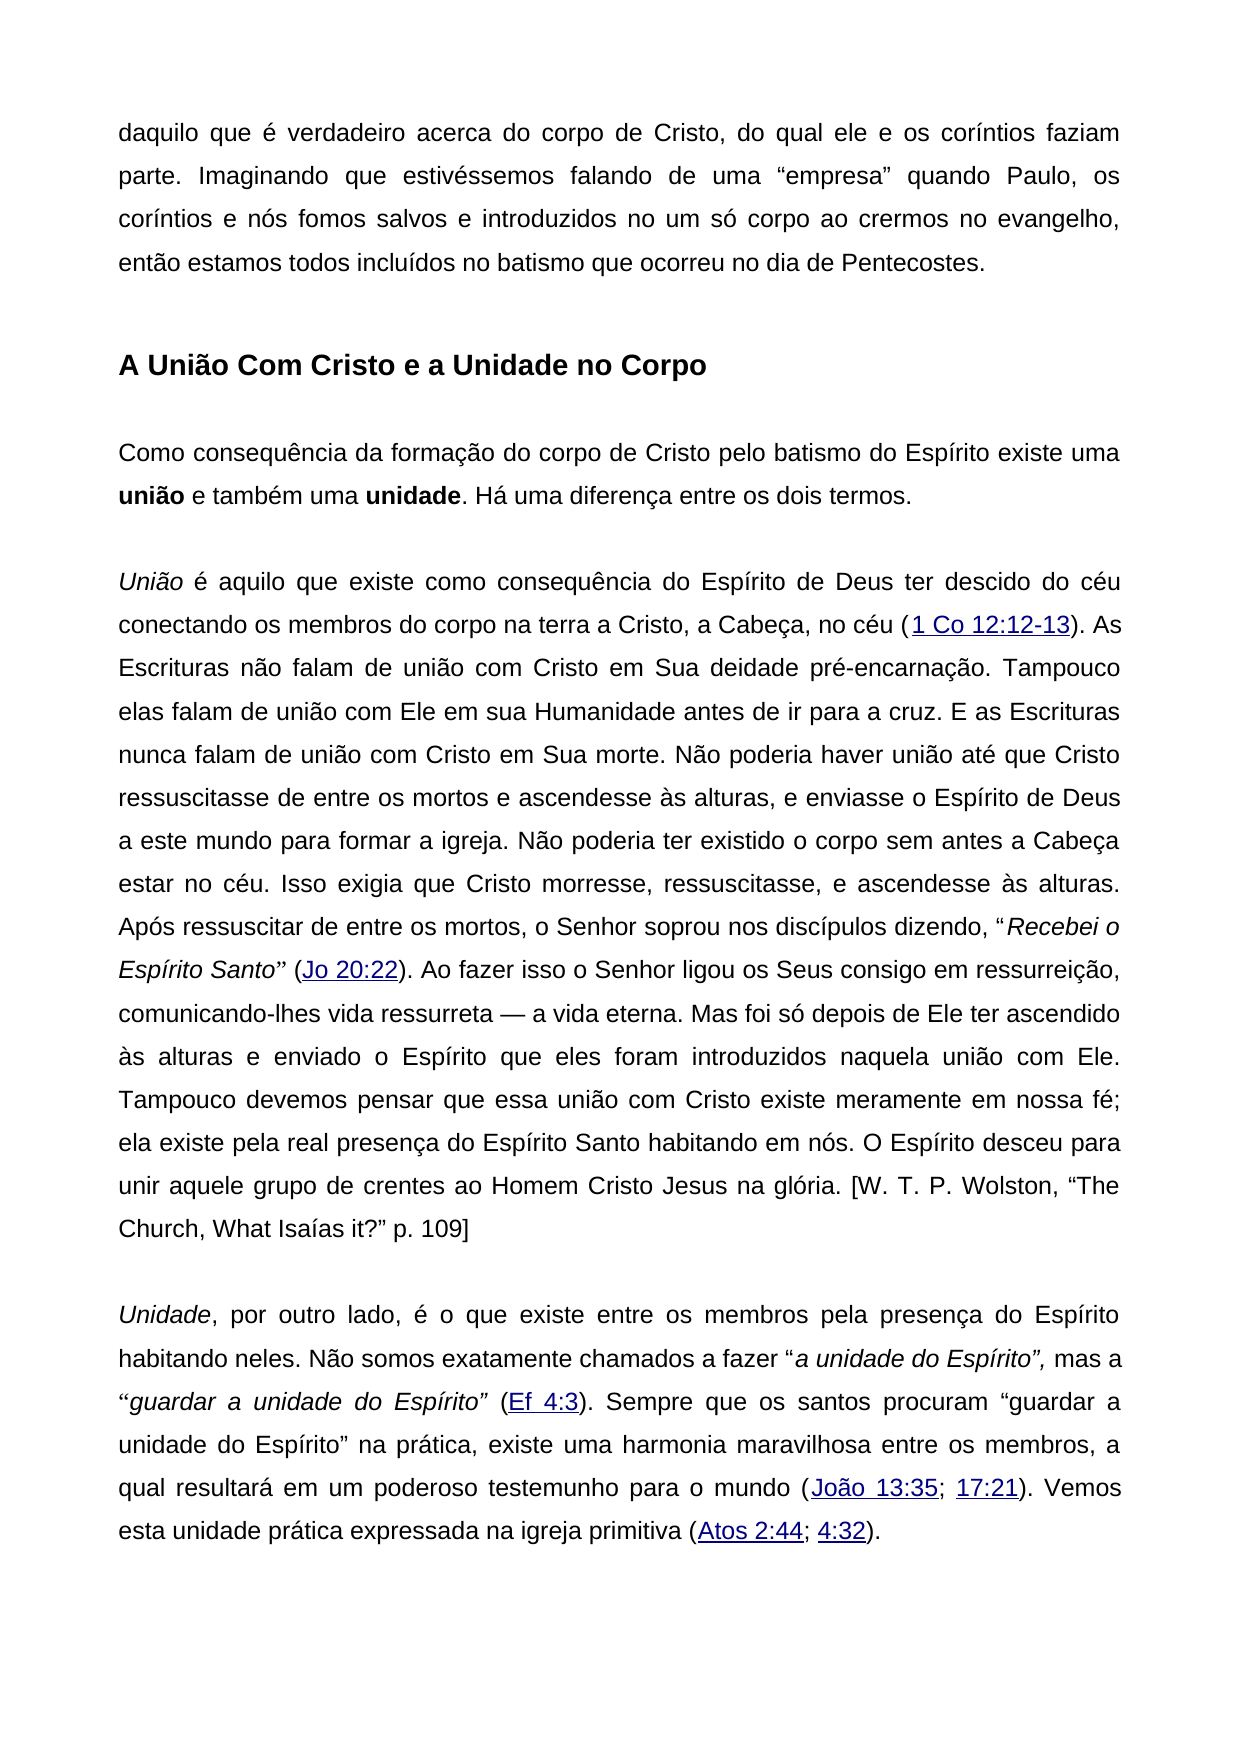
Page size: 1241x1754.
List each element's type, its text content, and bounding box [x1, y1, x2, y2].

text União é aquilo que existe como consequência do Espírito de Deus ter descido do céu conectando os membros do corpo na terra a Cristo, a Cabeça, no céu (1 Co 12:12-13). As Escrituras não falam de união com Cristo em Sua deidade pré-encarnação. Tampouco elas falam de união com Ele em sua Humanidade antes de ir para a cruz. E as Escrituras nunca falam de união com Cristo em Sua morte. Não poderia haver união até que Cristo ressuscitasse de entre os mortos e ascendesse às alturas, e enviasse o Espírito de Deus a este mundo para formar a igreja. Não poderia ter existido o corpo sem antes a Cabeça estar no céu. Isso exigia que Cristo morresse, ressuscitasse, e ascendesse às alturas. Após ressuscitar de entre os mortos, o Senhor soprou nos discípulos dizendo, “Recebei o Espírito Santo” (Jo 20:22). Ao fazer isso o Senhor ligou os Seus consigo em ressurreição, comunicando-lhes vida ressurreta — a vida eterna. Mas foi só depois de Ele ter ascendido às alturas e enviado o Espírito que eles foram introduzidos naquela união com Ele. Tampouco devemos pensar que essa união com Cristo existe meramente em nossa fé; ela existe pela real presença do Espírito Santo habitando em nós. O Espírito desceu para unir aquele grupo de crentes ao Homem Cristo Jesus na glória. [W. T. P. Wolston, “The Church, What Isaías it?” p. 109] [118, 567, 1122, 1243]
subtitle A União Com Cristo e a Unidade no Corpo [118, 348, 1122, 382]
text Unidade, por outro lado, é o que existe entre os membros pela presença do Espírito habitando neles. Não somos exatamente chamados a fazer “a unidade do Espírito”, mas a “guardar a unidade do Espírito” (Ef 4:3). Sempre que os santos procuram “guardar a unidade do Espírito” na prática, existe uma harmonia maravilhosa entre os membros, a qual resultará em um poderoso testemunho para o mundo (João 13:35; 17:21). Vemos esta unidade prática expressada na igreja primitiva (Atos 2:44; 4:32). [118, 1300, 1122, 1545]
text daquilo que é verdadeiro acerca do corpo de Cristo, do qual ele e os coríntios faziam parte. Imaginando que estivéssemos falando de uma “empresa” quando Paulo, os coríntios e nós fomos salvos e introduzidos no um só corpo ao crermos no evangelho, então estamos todos incluídos no batismo que ocorreu no dia de Pentecostes. [118, 118, 1122, 276]
text Como consequência da formação do corpo de Cristo pelo batismo do Espírito existe uma união e também uma unidade. Há uma diferença entre os dois termos. [118, 438, 1122, 509]
